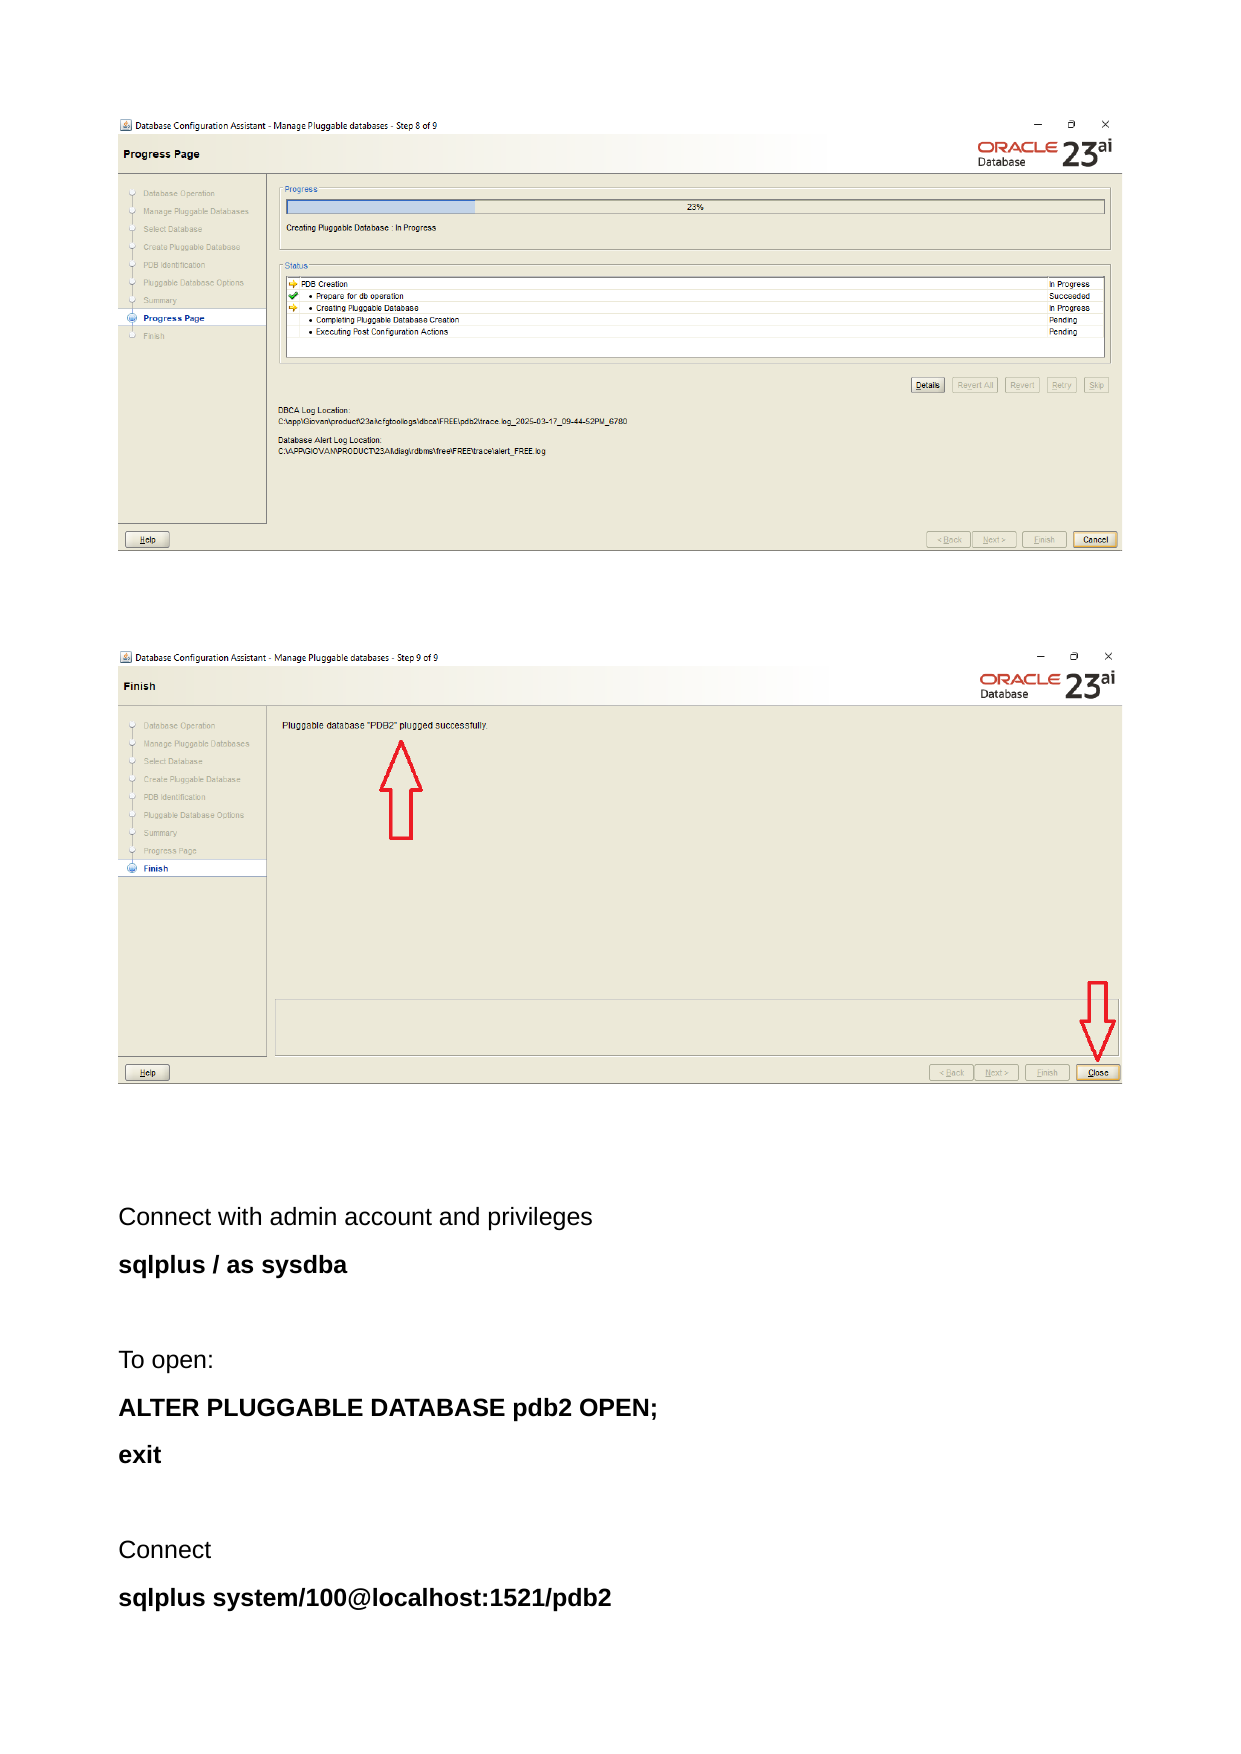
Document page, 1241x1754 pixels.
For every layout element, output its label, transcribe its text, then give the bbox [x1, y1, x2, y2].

picture [118, 650, 1123, 1084]
text Connect [118, 1536, 1122, 1564]
picture [118, 118, 1123, 551]
text sqlplus / as sysdba [118, 1250, 1122, 1279]
text To open: [118, 1345, 1122, 1374]
text sqlplus system/100@localhost:1521/pdb2 [118, 1583, 1122, 1612]
text ALTER PLUGGABLE DATABASE pdb2 OPEN; [118, 1393, 1122, 1421]
text exit [118, 1440, 1122, 1469]
text Connect with admin account and privileges [118, 1202, 1122, 1231]
